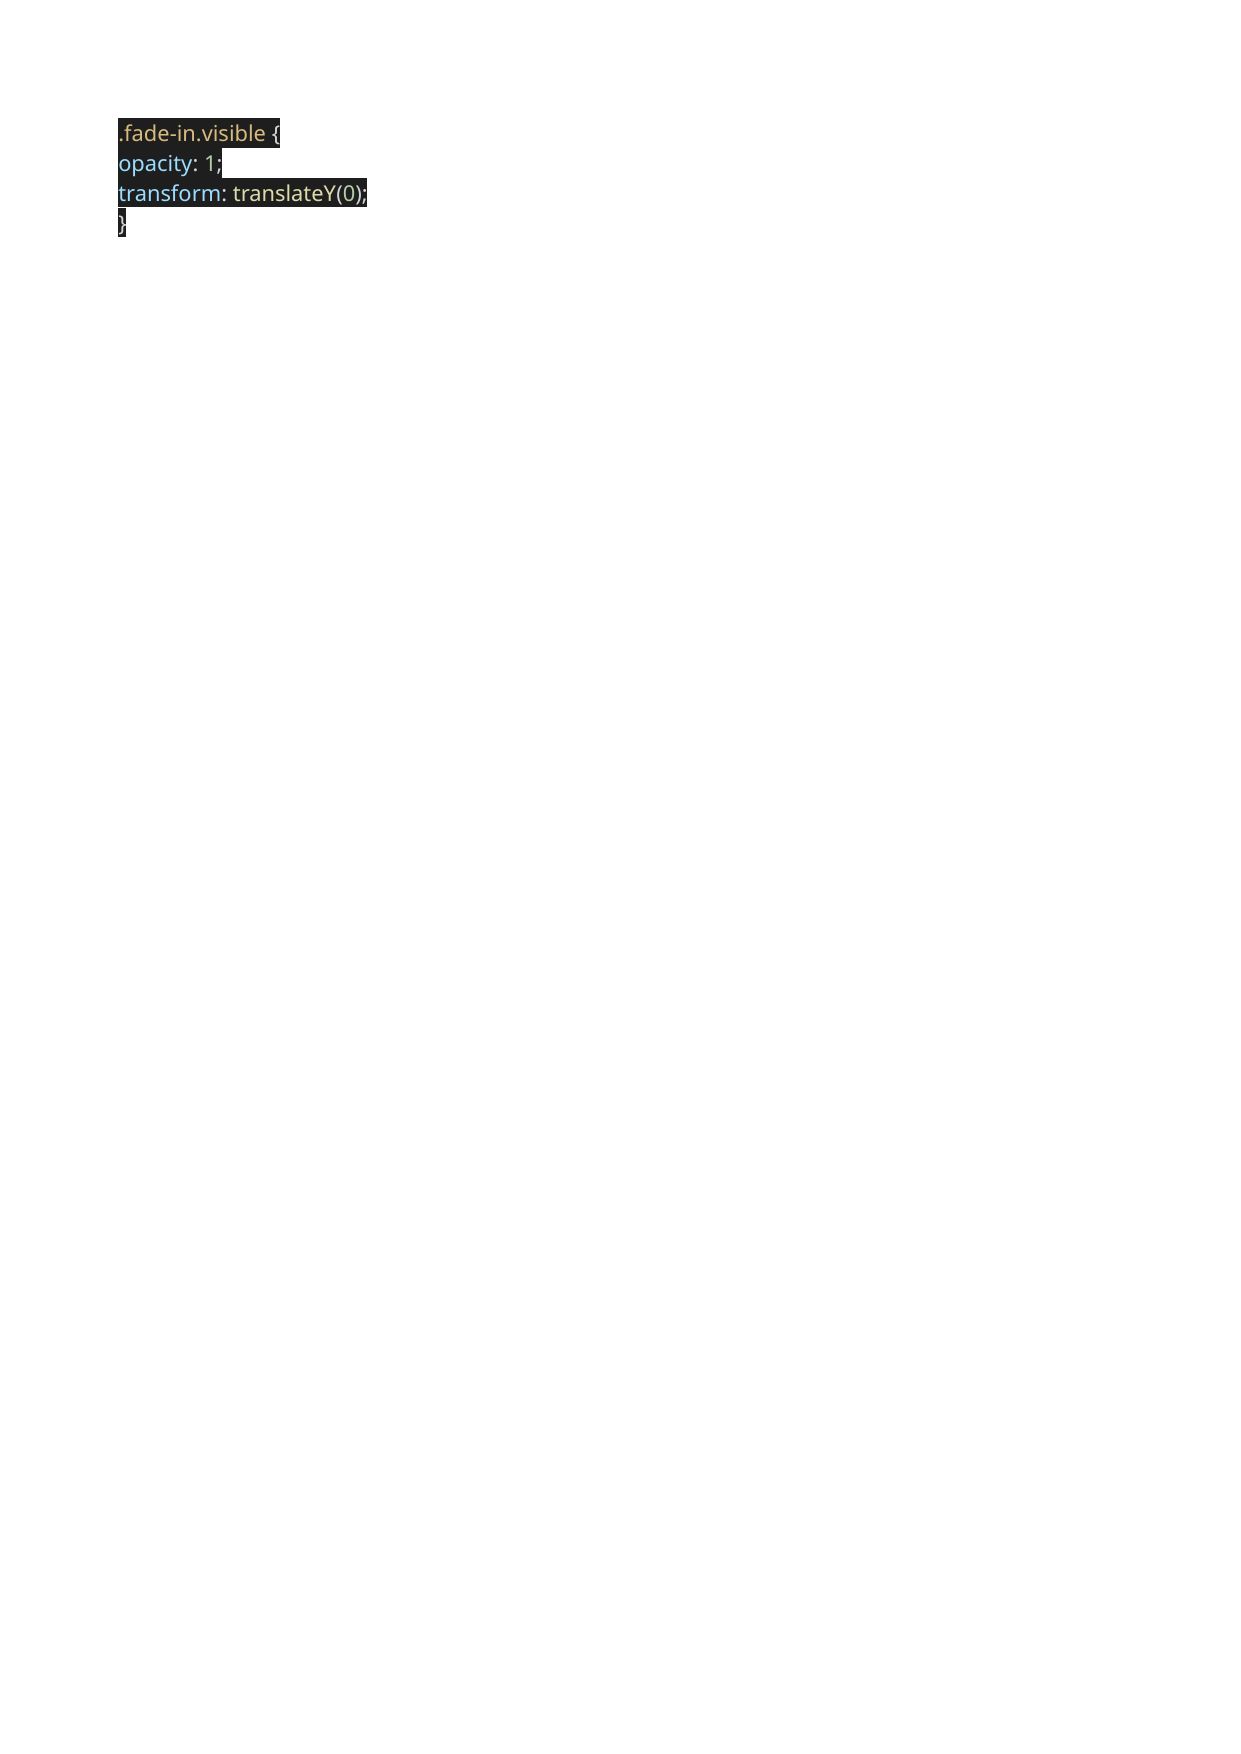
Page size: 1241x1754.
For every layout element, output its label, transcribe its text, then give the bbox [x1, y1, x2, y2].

text transform: translateY(0); [118, 178, 1122, 207]
text .fade-in.visible { [118, 118, 1122, 148]
text opacity: 1; [118, 148, 1122, 178]
text } [118, 207, 1122, 237]
